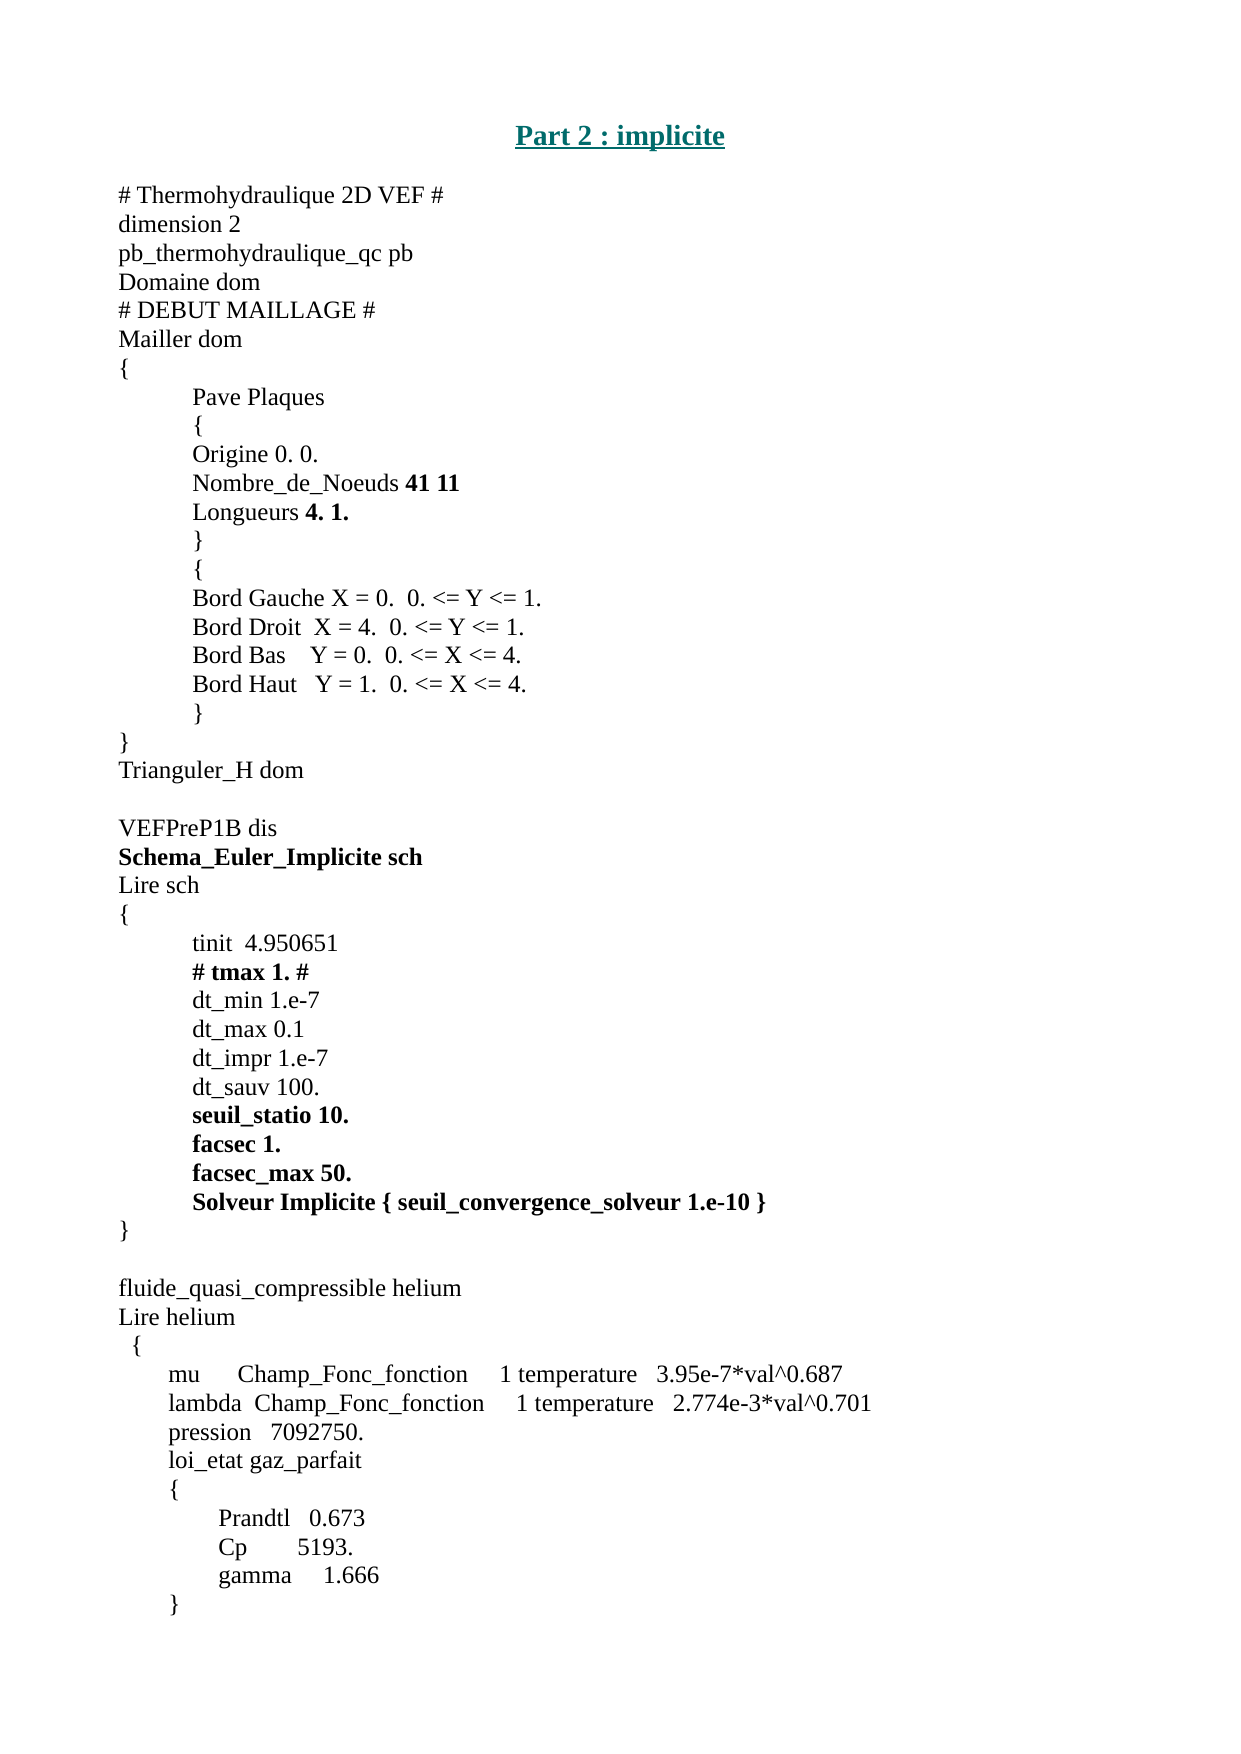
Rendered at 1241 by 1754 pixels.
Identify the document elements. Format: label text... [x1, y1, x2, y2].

text { [118, 899, 1122, 928]
text Mailler dom [118, 324, 1122, 353]
text pb_thermohydraulique_qc pb [118, 238, 1122, 267]
text dt_sauv 100. [118, 1072, 1122, 1100]
text dimension 2 [118, 209, 1122, 238]
text { [118, 554, 1122, 583]
text Domaine dom [118, 267, 1122, 295]
text Cp 5193. [118, 1532, 1122, 1560]
text } [118, 727, 1122, 755]
text Part 2 : implicite [118, 118, 1122, 152]
text loi_etat gaz_parfait [118, 1445, 1122, 1474]
text Origine 0. 0. [118, 439, 1122, 468]
text dt_impr 1.e-7 [118, 1043, 1122, 1072]
text Prandtl 0.673 [118, 1503, 1122, 1532]
text # Thermohydraulique 2D VEF # [118, 180, 1122, 209]
text { [118, 410, 1122, 439]
text } [118, 698, 1122, 727]
text tinit 4.950651 [118, 928, 1122, 957]
text } [118, 525, 1122, 554]
text fluide_quasi_compressible helium [118, 1273, 1122, 1302]
text Nombre_de_Noeuds 41 11 [118, 468, 1122, 497]
text Schema_Euler_Implicite sch [118, 842, 1122, 870]
text pression 7092750. [118, 1417, 1122, 1445]
text Pave Plaques [118, 382, 1122, 410]
text { [118, 1330, 1122, 1359]
text } [118, 1215, 1122, 1244]
text Solveur Implicite { seuil_convergence_solveur 1.e-10 } [118, 1187, 1122, 1215]
text facsec 1. [118, 1129, 1122, 1158]
text { [118, 1474, 1122, 1503]
text Trianguler_H dom [118, 755, 1122, 784]
text Longueurs 4. 1. [118, 497, 1122, 525]
text lambda Champ_Fonc_fonction 1 temperature 2.774e-3*val^0.701 [118, 1388, 1122, 1417]
text Bord Gauche X = 0. 0. <= Y <= 1. [118, 583, 1122, 612]
text Bord Bas Y = 0. 0. <= X <= 4. [118, 640, 1122, 669]
text Lire sch [118, 870, 1122, 899]
text # tmax 1. # [118, 957, 1122, 985]
text Bord Haut Y = 1. 0. <= X <= 4. [118, 669, 1122, 698]
text Lire helium [118, 1302, 1122, 1330]
text Bord Droit X = 4. 0. <= Y <= 1. [118, 612, 1122, 640]
text mu Champ_Fonc_fonction 1 temperature 3.95e-7*val^0.687 [118, 1359, 1122, 1388]
text facsec_max 50. [118, 1158, 1122, 1187]
text seuil_statio 10. [118, 1100, 1122, 1129]
text dt_min 1.e-7 [118, 985, 1122, 1014]
text } [118, 1589, 1122, 1618]
text dt_max 0.1 [118, 1014, 1122, 1043]
text VEFPreP1B dis [118, 813, 1122, 842]
text { [118, 353, 1122, 382]
text # DEBUT MAILLAGE # [118, 295, 1122, 324]
text gamma 1.666 [118, 1560, 1122, 1589]
